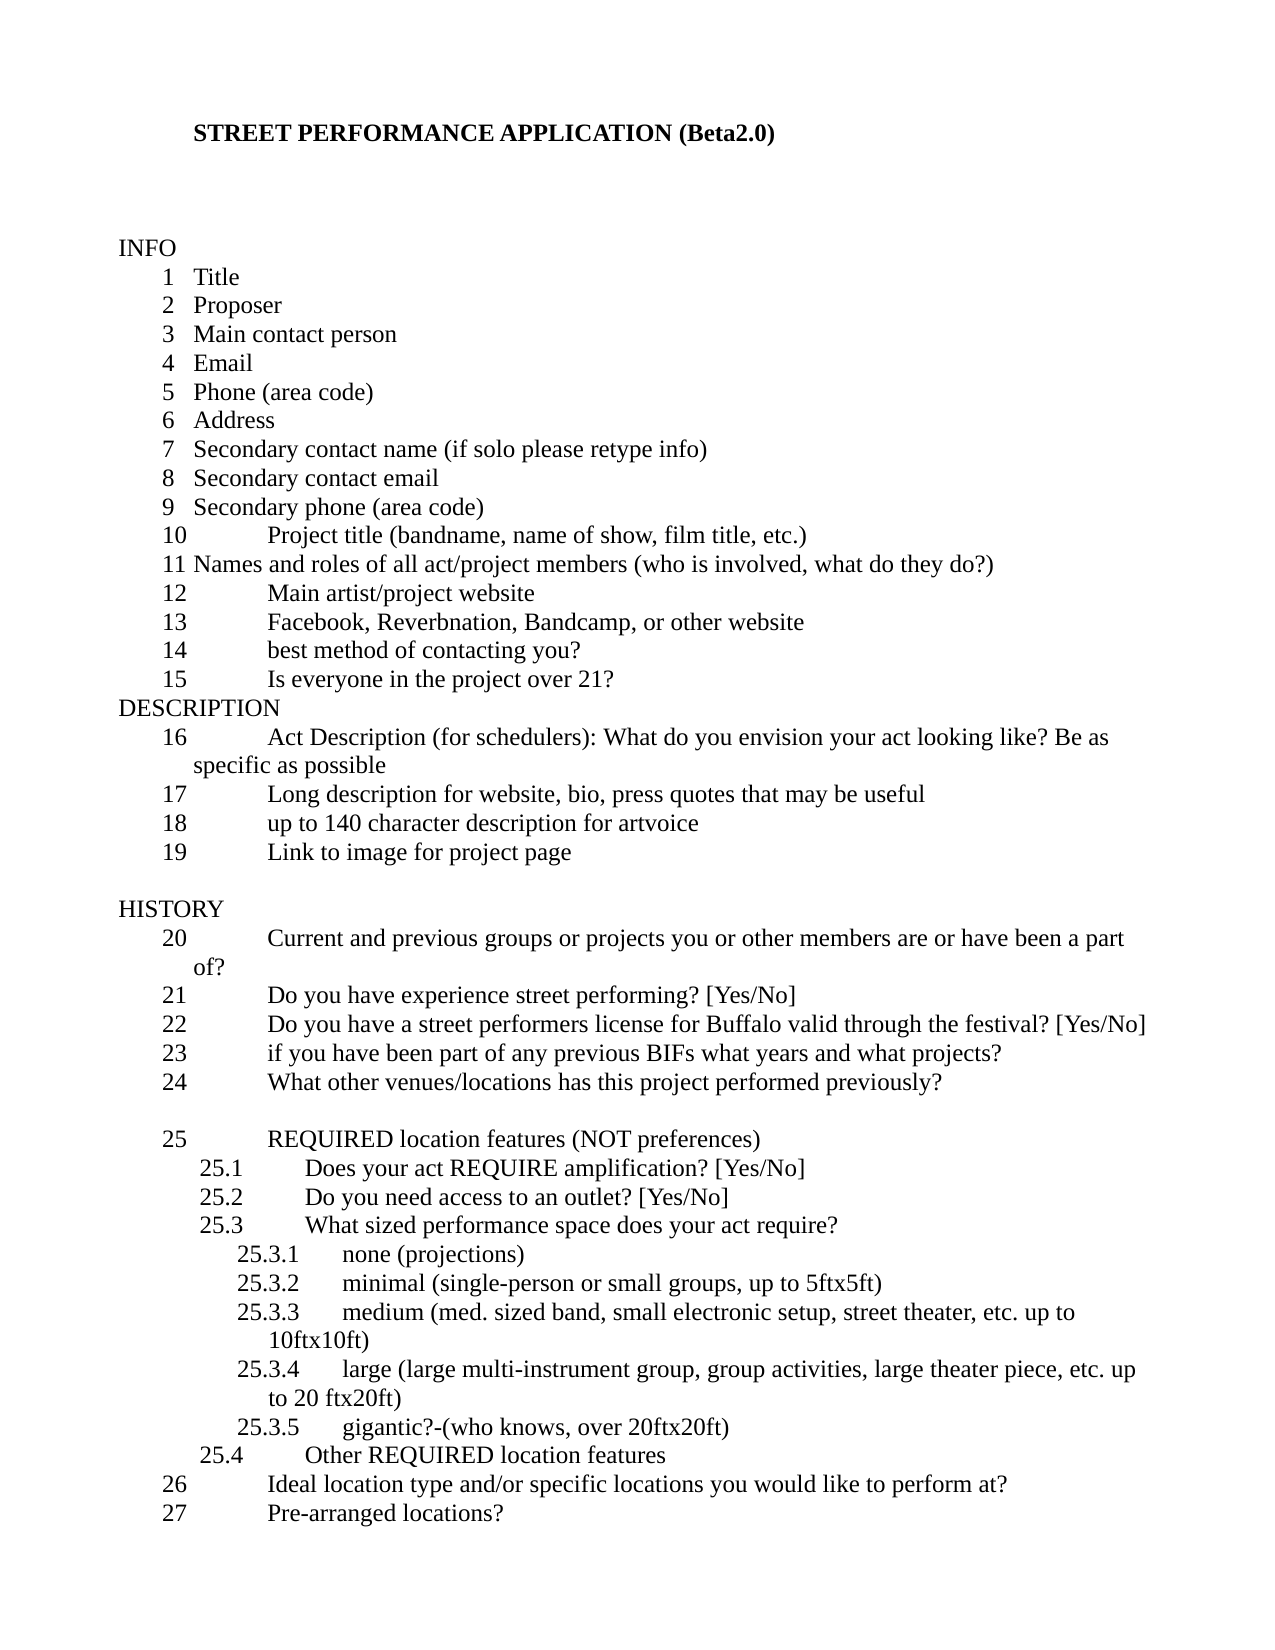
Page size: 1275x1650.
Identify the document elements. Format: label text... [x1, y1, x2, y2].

list Secondary contact email [156, 463, 1157, 492]
list Secondary contact name (if solo please retype info) [156, 434, 1157, 463]
list Pre-arranged locations? [156, 1498, 1157, 1527]
list Current and previous groups or projects you or other members are or have been a part of? [156, 923, 1157, 981]
list minimal (single-person or small groups, up to 5ftx5ft) [231, 1268, 1157, 1297]
list Facebook, Reverbnation, Bandcamp, or other website [156, 607, 1157, 636]
list Act Description (for schedulers): What do you envision your act looking like? Be as specific as possible [156, 722, 1157, 779]
list What other venues/locations has this project performed previously? [156, 1067, 1157, 1096]
list medium (med. sized band, small electronic setup, street theater, etc. up to 10ftx10ft) [231, 1297, 1157, 1354]
list Long description for website, bio, press quotes that may be useful [156, 779, 1157, 808]
list Is everyone in the project over 21? [156, 664, 1157, 693]
list up to 140 character description for artvoice [156, 808, 1157, 837]
list Project title (bandname, name of show, film title, etc.) [156, 521, 1157, 549]
list Does your act REQUIRE amplification? [Yes/No] [193, 1153, 1157, 1182]
list Address [156, 406, 1157, 434]
text DESCRIPTION [118, 693, 1157, 722]
list Main contact person [156, 319, 1157, 348]
list Proposer [156, 291, 1157, 319]
list What sized performance space does your act require? [193, 1211, 1157, 1239]
list gigantic?-(who knows, over 20ftx20ft) [231, 1412, 1157, 1441]
list Ideal location type and/or specific locations you would like to perform at? [156, 1469, 1157, 1498]
list Names and roles of all act/project members (who is involved, what do they do?) [156, 549, 1157, 578]
list Other REQUIRED location features [193, 1441, 1157, 1469]
list Phone (area code) [156, 377, 1157, 406]
text INFO [118, 233, 1157, 262]
list Email [156, 348, 1157, 377]
list Do you need access to an outlet? [Yes/No] [193, 1182, 1157, 1211]
list Main artist/project website [156, 578, 1157, 607]
list Do you have a street performers license for Buffalo valid through the festival? [Yes/No] [156, 1009, 1157, 1038]
list Secondary phone (area code) [156, 492, 1157, 521]
list Link to image for project page [156, 837, 1157, 866]
list STREET PERFORMANCE APPLICATION (Beta2.0) [156, 118, 1157, 147]
list best method of contacting you? [156, 636, 1157, 664]
list none (projections) [231, 1239, 1157, 1268]
list Do you have experience street performing? [Yes/No] [156, 981, 1157, 1009]
list REQUIRED location features (NOT preferences) [156, 1124, 1157, 1153]
list Title [156, 262, 1157, 291]
text HISTORY [118, 894, 1157, 923]
list if you have been part of any previous BIFs what years and what projects? [156, 1038, 1157, 1067]
list large (large multi-instrument group, group activities, large theater piece, etc. up to 20 ftx20ft) [231, 1354, 1157, 1412]
